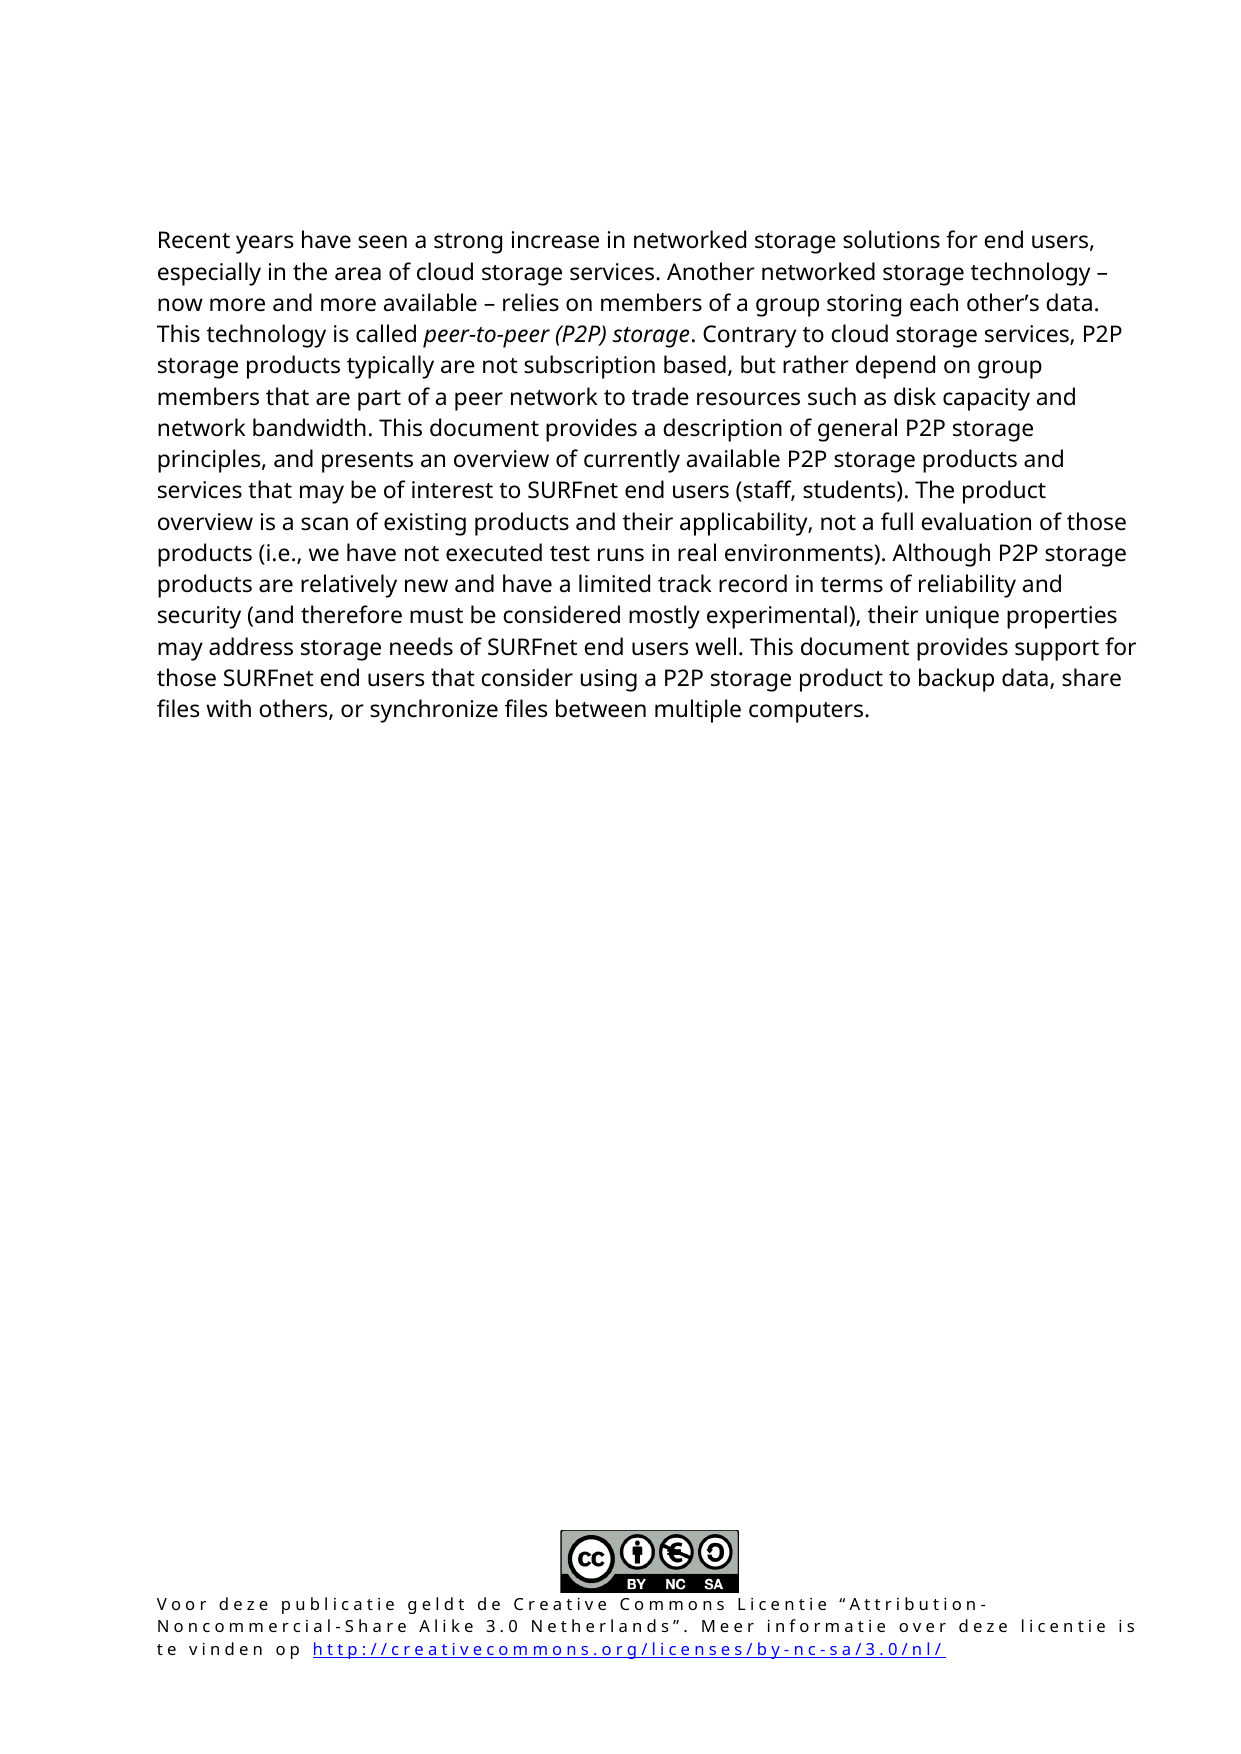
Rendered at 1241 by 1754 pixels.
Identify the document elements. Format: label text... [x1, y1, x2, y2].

picture [560, 1530, 739, 1593]
text Recent years have seen a strong increase in networked storage solutions for end users, especially in the area of cloud storage services. Another networked storage technology – now more and more available – relies on members of a group storing each other’s data. This technology is called peer-to-peer (P2P) storage. Contrary to cloud storage services, P2P storage products typically are not subscription based, but rather depend on group members that are part of a peer network to trade resources such as disk capacity and network bandwidth. This document provides a description of general P2P storage principles, and presents an overview of currently available P2P storage products and services that may be of interest to SURFnet end users (staff, students). The product overview is a scan of existing products and their applicability, not a full evaluation of those products (i.e., we have not executed test runs in real environments). Although P2P storage products are relatively new and have a limited track record in terms of reliability and security (and therefore must be considered mostly experimental), their unique properties may address storage needs of SURFnet end users well. This document provides support for those SURFnet end users that consider using a P2P storage product to backup data, share files with others, or synchronize files between multiple computers. [157, 224, 1143, 724]
